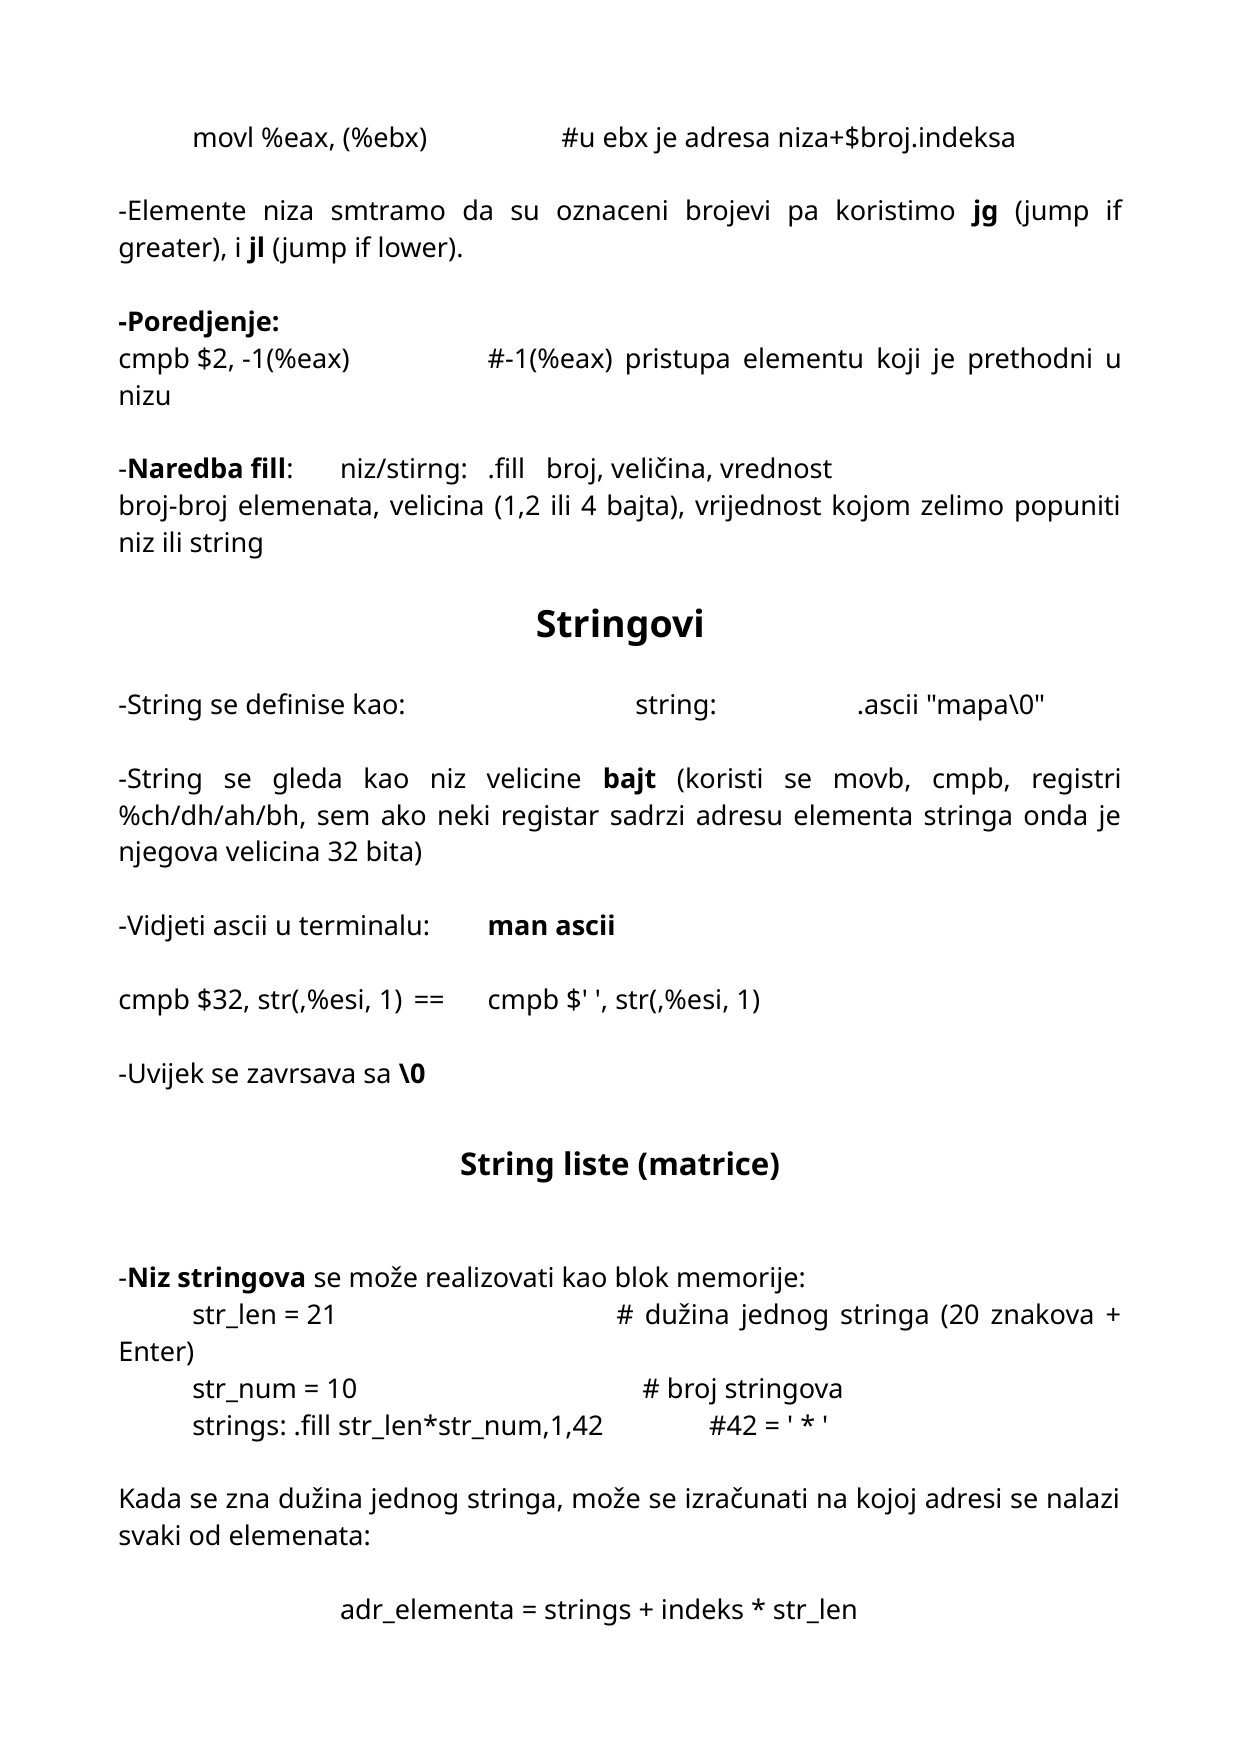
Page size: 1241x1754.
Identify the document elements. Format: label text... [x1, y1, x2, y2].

text strings: .fill str_len*str_num,1,42 #42 = ' * ' [118, 1406, 1122, 1443]
text broj-broj elemenata, velicina (1,2 ili 4 bajta), vrijednost kojom zelimo popuniti niz ili string [118, 487, 1122, 561]
text movl %eax, (%ebx) #u ebx je adresa niza+$broj.indeksa [118, 118, 1122, 155]
text str_len = 21 # dužina jednog stringa (20 znakova + Enter) [118, 1295, 1122, 1369]
text String liste (matrice) [118, 1142, 1122, 1185]
text -String se definise kao: string: .ascii "mapa\0" [118, 685, 1122, 722]
text -Elemente niza smtramo da su oznaceni brojevi pa koristimo jg (jump if greater), i jl (jump if lower). [118, 192, 1122, 266]
text adr_elementa = strings + indeks * str_len [118, 1590, 1122, 1627]
text -Niz stringova se može realizovati kao blok memorije: [118, 1258, 1122, 1295]
text cmpb $2, -1(%eax) #-1(%eax) pristupa elementu koji je prethodni u nizu [118, 339, 1122, 413]
text -Poredjenje: [118, 302, 1122, 339]
text -Naredba fill: niz/stirng: .fill broj, veličina, vrednost [118, 450, 1122, 487]
text Kada se zna dužina jednog stringa, može se izračunati na kojoj adresi se nalazi svaki od elemenata: [118, 1480, 1122, 1553]
text -Uvijek se zavrsava sa \0 [118, 1054, 1122, 1091]
text cmpb $32, str(,%esi, 1) == cmpb $' ', str(,%esi, 1) [118, 980, 1122, 1017]
text Stringovi [118, 597, 1122, 648]
text str_num = 10 # broj stringova [118, 1369, 1122, 1406]
text -String se gleda kao niz velicine bajt (koristi se movb, cmpb, registri %ch/dh/ah/bh, sem ako neki registar sadrzi adresu elementa stringa onda je njegova velicina 32 bita) [118, 759, 1122, 870]
text -Vidjeti ascii u terminalu: man ascii [118, 907, 1122, 943]
